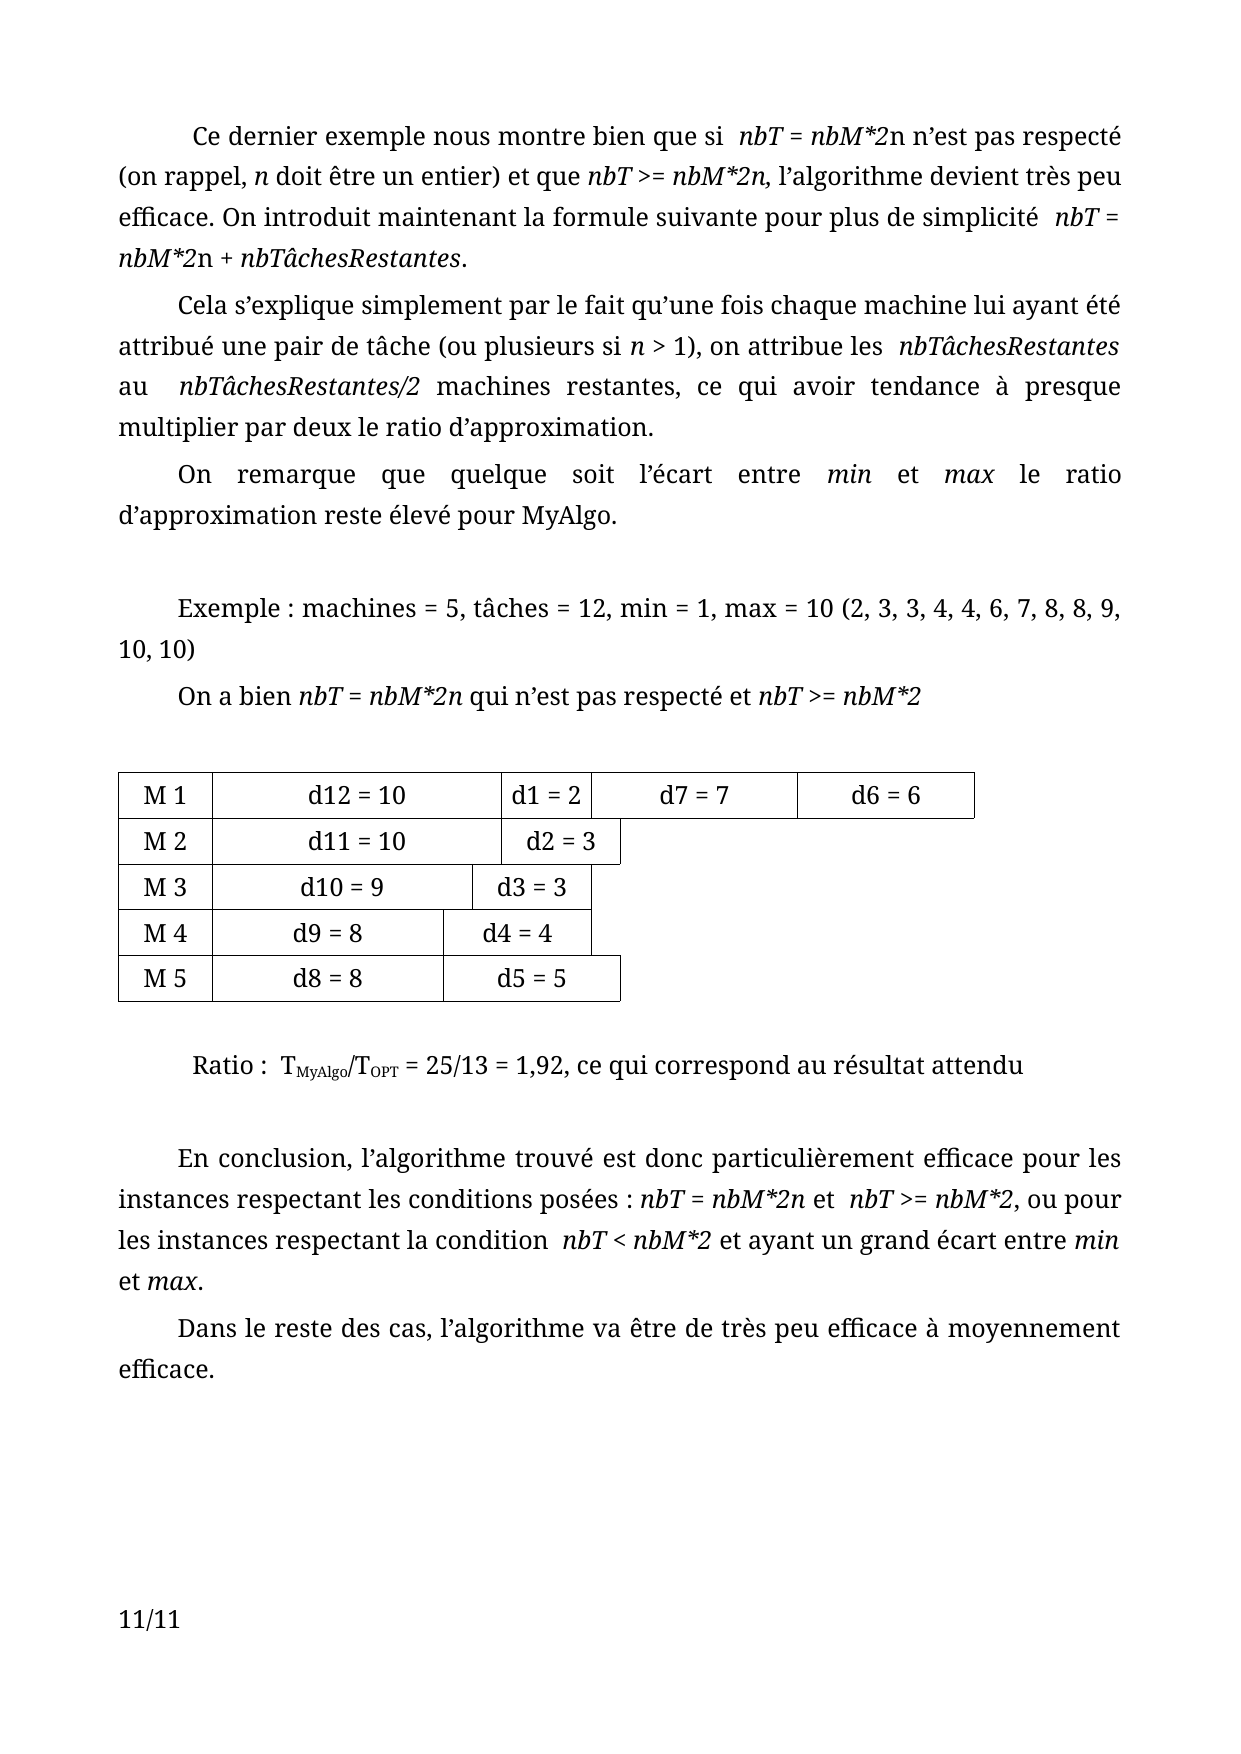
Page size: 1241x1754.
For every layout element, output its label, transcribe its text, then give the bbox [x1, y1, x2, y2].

table_header d3 = 3 [473, 865, 591, 909]
table_header d12 = 10 [213, 773, 501, 818]
table_header d6 = 6 [798, 773, 974, 818]
table_header d1 = 2 [502, 773, 591, 818]
table_header M 1 [119, 773, 212, 818]
text On a bien nbT = nbM*2n qui n’est pas respecté et nbT >= nbM*2 [118, 679, 1122, 713]
table_header d5 = 5 [444, 956, 620, 1001]
table_header d7 = 7 [592, 773, 797, 818]
table_header M 5 [119, 956, 212, 1001]
table_header d10 = 9 [213, 865, 472, 909]
table_header M 2 [119, 819, 212, 863]
text Exemple : machines = 5, tâches = 12, min = 1, max = 10 (2, 3, 3, 4, 4, 6, 7, 8, 8, 9, 10, 10) [118, 591, 1122, 666]
text On remarque que quelque soit l’écart entre min et max le ratio d’approximation reste élevé pour MyAlgo. [118, 457, 1122, 532]
text En conclusion, l’algorithme trouvé est donc particulièrement efficace pour les instances respectant les conditions posées : nbT = nbM*2n et nbT >= nbM*2, ou pour les instances respectant la condition nbT < nbM*2 et ayant un grand écart entre min et max. [118, 1141, 1122, 1298]
table_header d8 = 8 [213, 956, 443, 1001]
table_header d2 = 3 [502, 819, 620, 863]
table_header d11 = 10 [213, 819, 501, 863]
text Dans le reste des cas, l’algorithme va être de très peu efficace à moyennement efficace. [118, 1310, 1122, 1385]
text Ratio : TMyAlgo/TOPT = 25/13 = 1,92, ce qui correspond au résultat attendu [118, 1048, 1122, 1082]
table_header M 3 [119, 865, 212, 909]
text Ce dernier exemple nous montre bien que si nbT = nbM*2n n’est pas respecté (on rappel, n doit être un entier) et que nbT >= nbM*2n, l’algorithme devient très peu efficace. On introduit maintenant la formule suivante pour plus de simplicité nbT = nbM*2n + nbTâchesRestantes. [118, 118, 1122, 275]
table_header d9 = 8 [213, 910, 443, 955]
text Cela s’explique simplement par le fait qu’une fois chaque machine lui ayant été attribué une pair de tâche (ou plusieurs si n > 1), on attribue les nbTâchesRestantes au nbTâchesRestantes/2 machines restantes, ce qui avoir tendance à presque multiplier par deux le ratio d’approximation. [118, 287, 1122, 444]
table_header M 4 [119, 910, 212, 955]
table_header d4 = 4 [444, 910, 591, 955]
